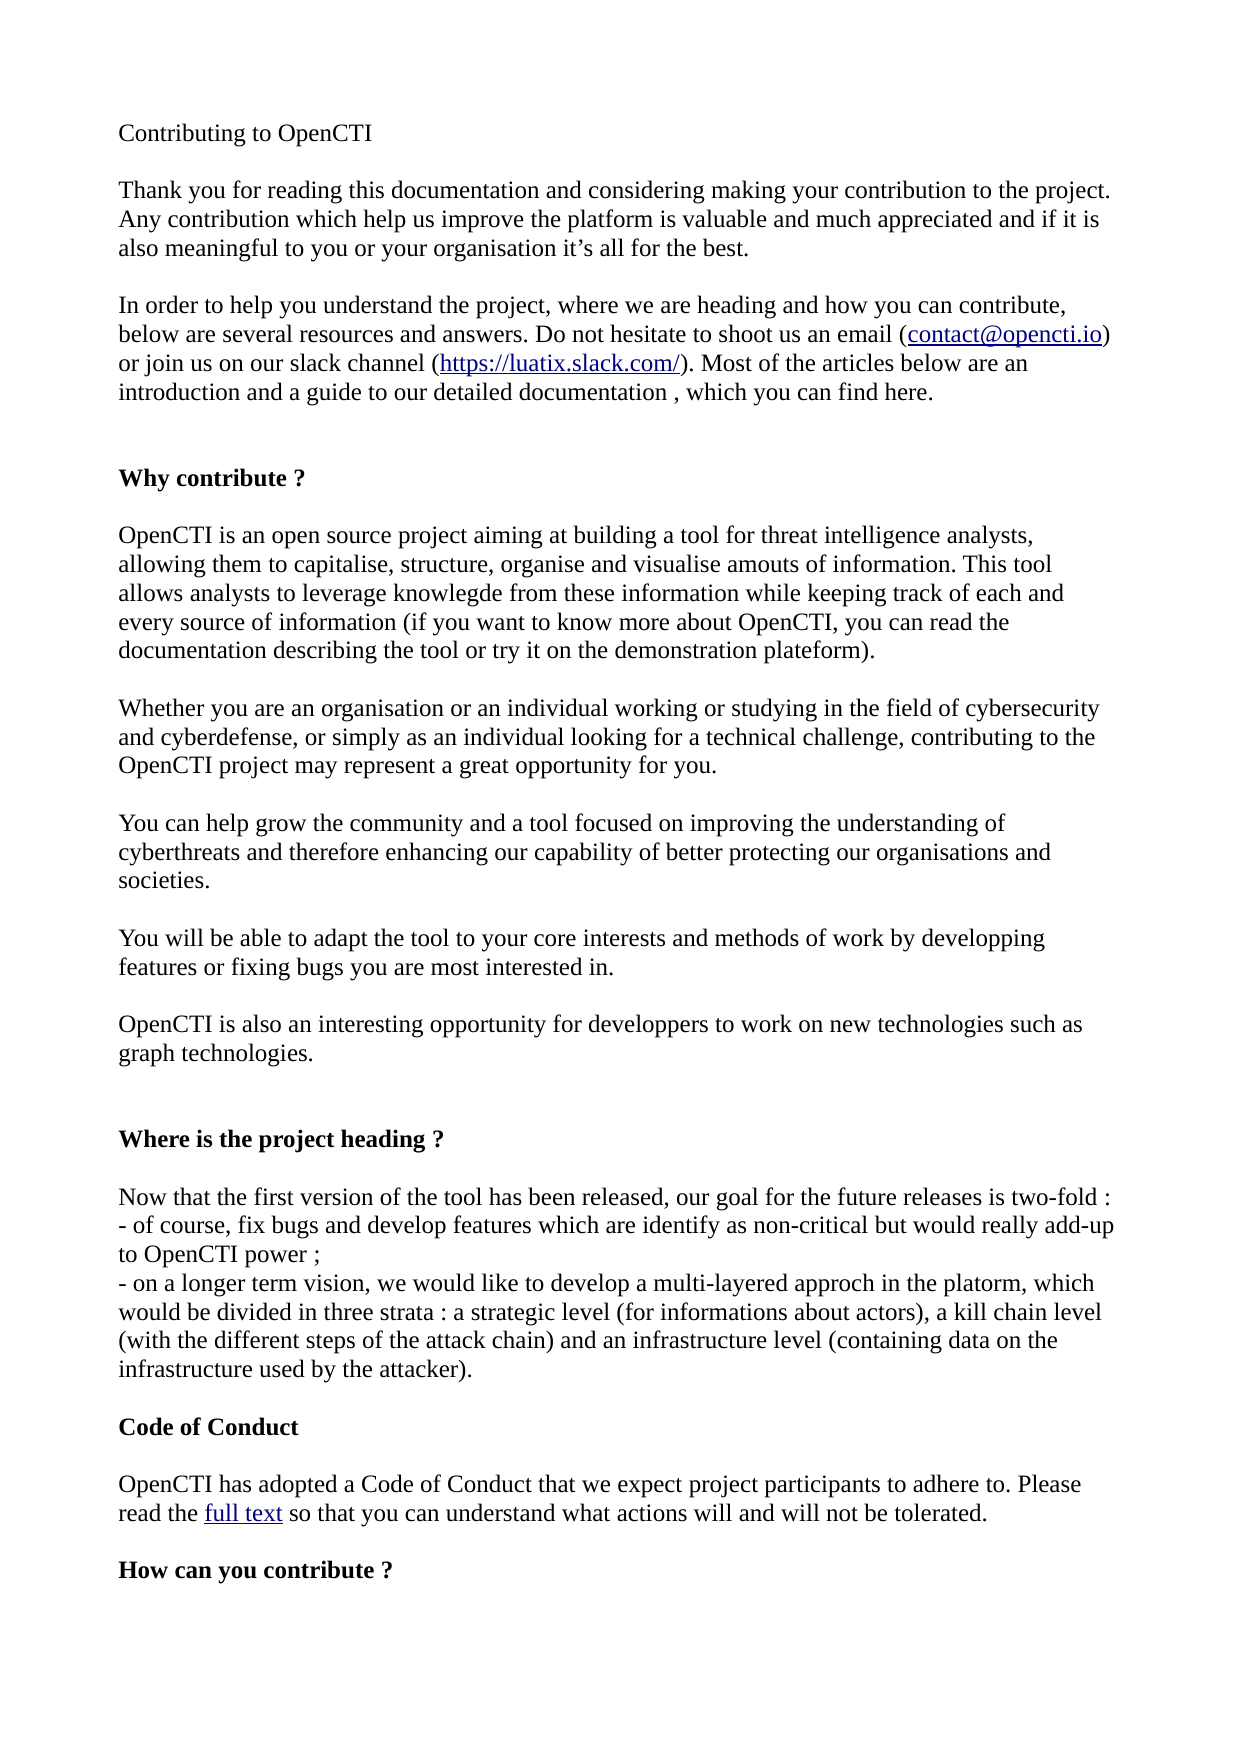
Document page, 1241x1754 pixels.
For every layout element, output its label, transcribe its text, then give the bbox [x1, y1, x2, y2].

text How can you contribute ? [118, 1556, 1122, 1584]
text Contributing to OpenCTI [118, 118, 1122, 147]
text You can help grow the community and a tool focused on improving the understanding of cyberthreats and therefore enhancing our capability of better protecting our organisations and societies. [118, 808, 1122, 894]
text Code of Conduct [118, 1412, 1122, 1441]
text - on a longer term vision, we would like to develop a multi-layered approch in the platorm, which would be divided in three strata : a strategic level (for informations about actors), a kill chain level (with the different steps of the attack chain) and an infrastructure level (containing data on the infrastructure used by the attacker). [118, 1268, 1122, 1383]
text Now that the first version of the tool has been released, our goal for the future releases is two-fold : [118, 1182, 1122, 1211]
text You will be able to adapt the tool to your core interests and methods of work by developping features or fixing bugs you are most interested in. [118, 923, 1122, 981]
text Where is the project heading ? [118, 1124, 1122, 1153]
text OpenCTI has adopted a Code of Conduct that we expect project participants to adhere to. Please read the full text so that you can understand what actions will and will not be tolerated. [118, 1469, 1122, 1527]
text OpenCTI is an open source project aiming at building a tool for threat intelligence analysts, allowing them to capitalise, structure, organise and visualise amouts of information. This tool allows analysts to leverage knowlegde from these information while keeping track of each and every source of information (if you want to know more about OpenCTI, you can read the documentation describing the tool or try it on the demonstration plateform). [118, 521, 1122, 664]
text Why contribute ? [118, 463, 1122, 492]
text Whether you are an organisation or an individual working or studying in the field of cybersecurity and cyberdefense, or simply as an individual looking for a technical challenge, contributing to the OpenCTI project may represent a great opportunity for you. [118, 693, 1122, 779]
text OpenCTI is also an interesting opportunity for developpers to work on new technologies such as graph technologies. [118, 1009, 1122, 1067]
text Thank you for reading this documentation and considering making your contribution to the project. Any contribution which help us improve the platform is valuable and much appreciated and if it is also meaningful to you or your organisation it’s all for the best. [118, 176, 1122, 262]
text - of course, fix bugs and develop features which are identify as non-critical but would really add-up to OpenCTI power ; [118, 1211, 1122, 1268]
text In order to help you understand the project, where we are heading and how you can contribute, below are several resources and answers. Do not hesitate to shoot us an email (contact@opencti.io) or join us on our slack channel (https://luatix.slack.com/). Most of the articles below are an introduction and a guide to our detailed documentation , which you can find here. [118, 291, 1122, 406]
